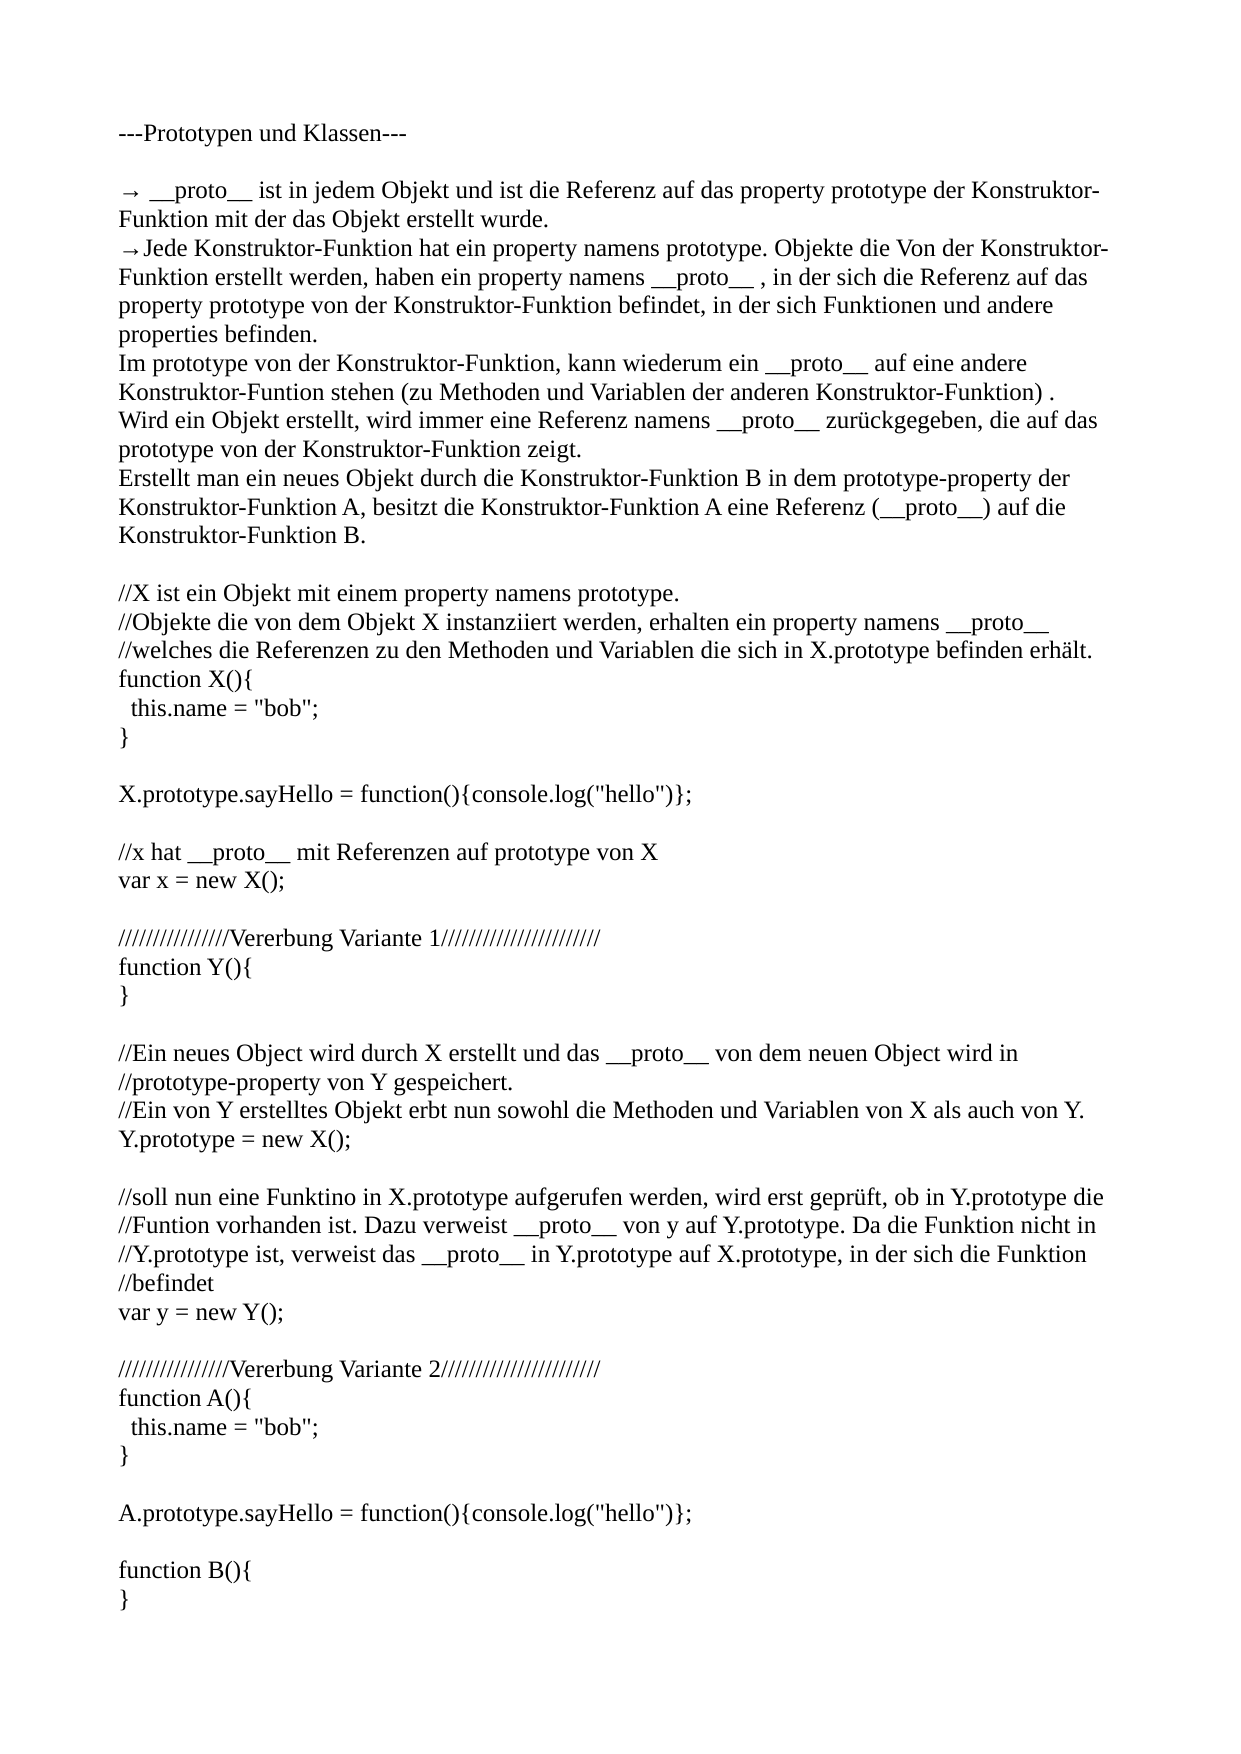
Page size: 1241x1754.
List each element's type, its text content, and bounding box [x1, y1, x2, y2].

text //Objekte die von dem Objekt X instanziiert werden, erhalten ein property namens __proto__ [118, 607, 1122, 636]
text function A(){ [118, 1383, 1122, 1412]
text X.prototype.sayHello = function(){console.log("hello")}; [118, 779, 1122, 808]
text } [118, 722, 1122, 751]
text //befindet [118, 1268, 1122, 1297]
text var x = new X(); [118, 866, 1122, 894]
text //Funtion vorhanden ist. Dazu verweist __proto__ von y auf Y.prototype. Da die Funktion nicht in [118, 1211, 1122, 1239]
text ////////////////Vererbung Variante 1/////////////////////// [118, 923, 1122, 952]
text var y = new Y(); [118, 1297, 1122, 1326]
text //soll nun eine Funktino in X.prototype aufgerufen werden, wird erst geprüft, ob in Y.prototype die [118, 1182, 1122, 1211]
text this.name = "bob"; [118, 1412, 1122, 1441]
text } [118, 981, 1122, 1009]
text //Ein von Y erstelltes Objekt erbt nun sowohl die Methoden und Variablen von X als auch von Y. [118, 1096, 1122, 1124]
text ////////////////Vererbung Variante 2/////////////////////// [118, 1354, 1122, 1383]
text //X ist ein Objekt mit einem property namens prototype. [118, 578, 1122, 607]
text function B(){ [118, 1556, 1122, 1584]
text //Y.prototype ist, verweist das __proto__ in Y.prototype auf X.prototype, in der sich die Funktion [118, 1239, 1122, 1268]
text Erstellt man ein neues Objekt durch die Konstruktor-Funktion B in dem prototype-property der Konstruktor-Funktion A, besitzt die Konstruktor-Funktion A eine Referenz (__proto__) auf die Konstruktor-Funktion B. [118, 463, 1122, 549]
text function Y(){ [118, 952, 1122, 981]
text →Jede Konstruktor-Funktion hat ein property namens prototype. Objekte die Von der Konstruktor-Funktion erstellt werden, haben ein property namens __proto__ , in der sich die Referenz auf das property prototype von der Konstruktor-Funktion befindet, in der sich Funktionen und andere properties befinden. [118, 233, 1122, 348]
text function X(){ [118, 664, 1122, 693]
text } [118, 1441, 1122, 1469]
text Wird ein Objekt erstellt, wird immer eine Referenz namens __proto__ zurückgegeben, die auf das prototype von der Konstruktor-Funktion zeigt. [118, 406, 1122, 463]
text Im prototype von der Konstruktor-Funktion, kann wiederum ein __proto__ auf eine andere Konstruktor-Funtion stehen (zu Methoden und Variablen der anderen Konstruktor-Funktion) . [118, 348, 1122, 406]
text //x hat __proto__ mit Referenzen auf prototype von X [118, 837, 1122, 866]
text //welches die Referenzen zu den Methoden und Variablen die sich in X.prototype befinden erhält. [118, 636, 1122, 664]
text → __proto__ ist in jedem Objekt und ist die Referenz auf das property prototype der Konstruktor-Funktion mit der das Objekt erstellt wurde. [118, 176, 1122, 233]
text ---Prototypen und Klassen--- [118, 118, 1122, 147]
text Y.prototype = new X(); [118, 1124, 1122, 1153]
text this.name = "bob"; [118, 693, 1122, 722]
text A.prototype.sayHello = function(){console.log("hello")}; [118, 1498, 1122, 1527]
text } [118, 1584, 1122, 1613]
text //Ein neues Object wird durch X erstellt und das __proto__ von dem neuen Object wird in //prototype-property von Y gespeichert. [118, 1038, 1122, 1096]
